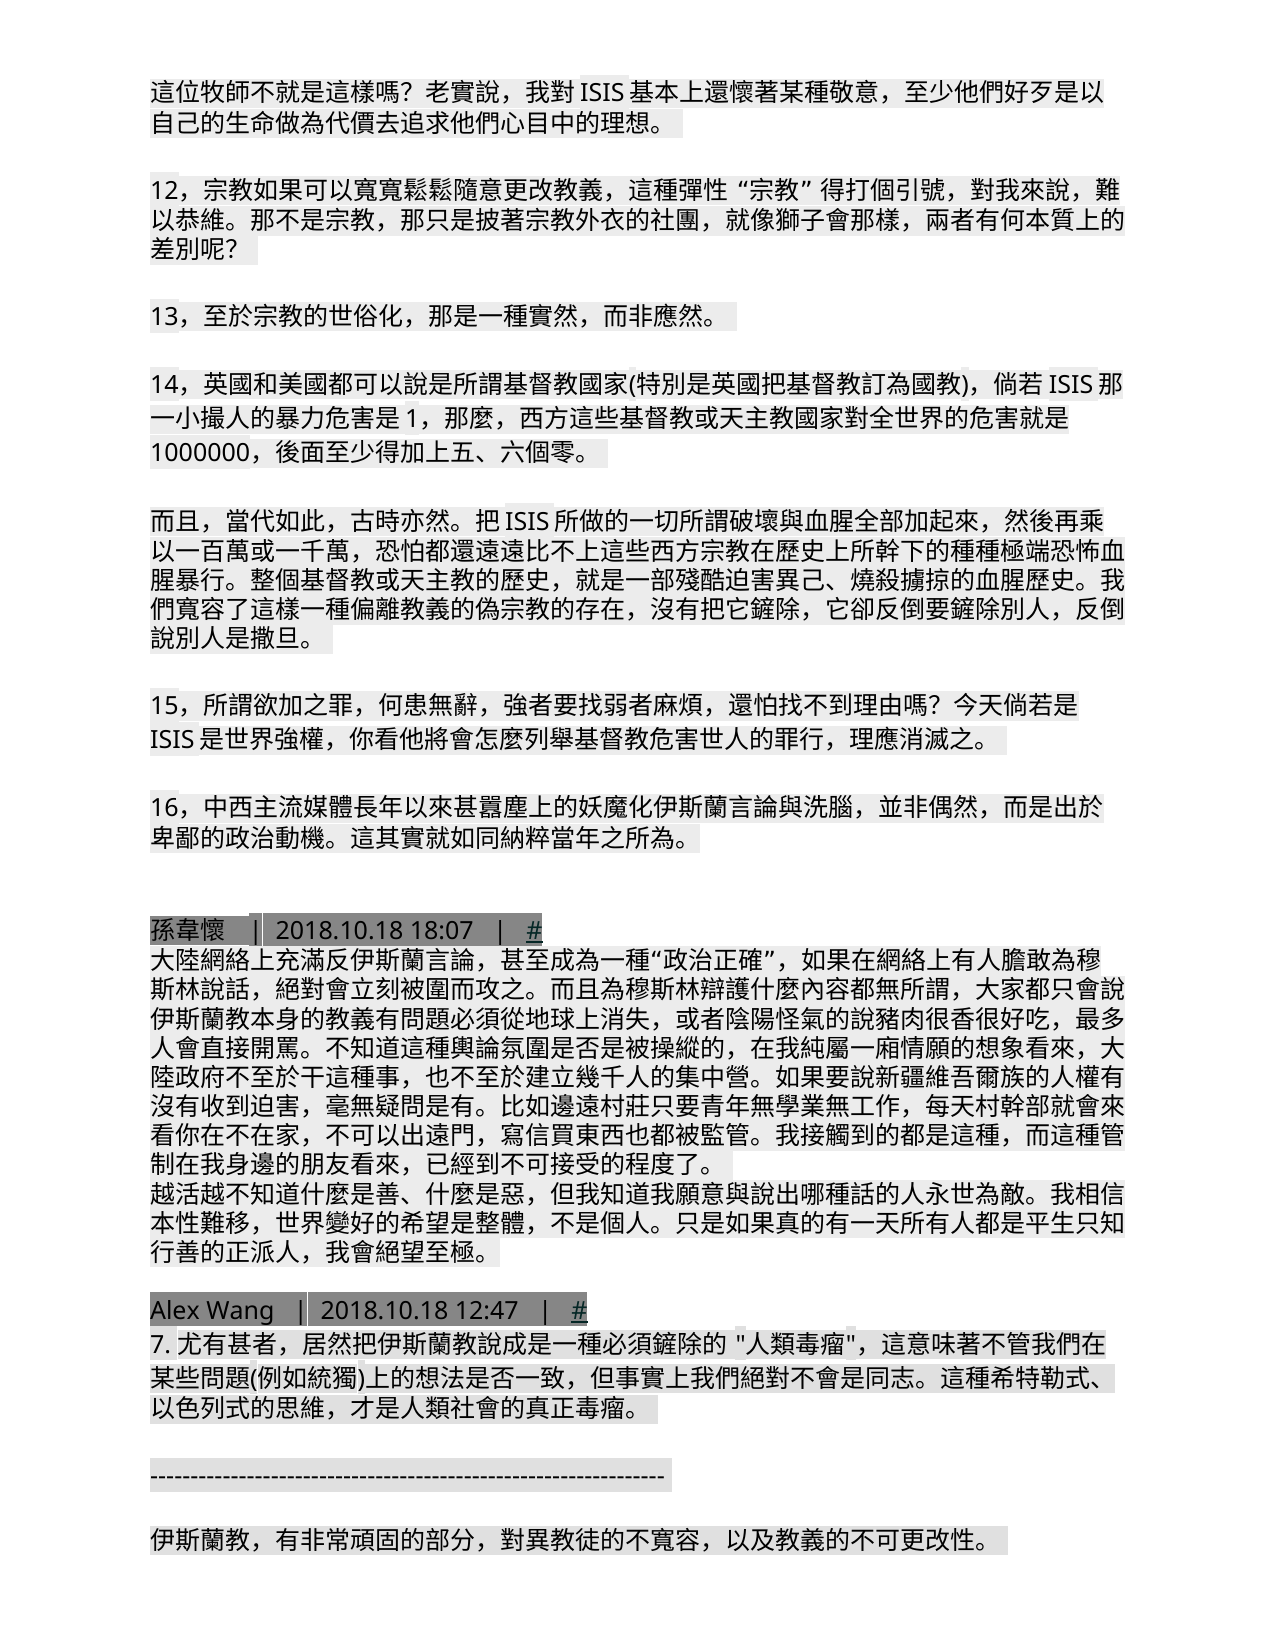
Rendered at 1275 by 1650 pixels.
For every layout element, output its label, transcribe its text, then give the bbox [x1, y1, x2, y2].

text （又續） 10，Alex Wang 你所推薦的牧師視頻： https://www.youtube.com/watch?v=n78RAvC1o1Q 我只看了前面大約四分鐘的內容，感覺很荒唐；我毫無疑問會把這樣的牧師定義為人渣等級的神棍。這樣一些言論，市面上四處可聞，相當卑鄙不是嗎？這位神棍是這麼說的： "各位從媒體都知道伊斯蘭國 (ISIS) 的惡行，但實際上更邪惡。他們殺害基督徒、小孩，甚至包括非基督徒，並且販賣女童做為性奴以籌措經費打聖戰，同時還摧毀伊拉克和敘利亞，包括教堂與千年遺跡等，都遭到破壞，真是相當駭人聽聞。伊斯蘭國並且還造成數百萬的難民！ 但我今天要追本溯源，查考歷史，來探討伊斯蘭國到底如何崛起。我還要講些我自己的親身經歷，看看神在世上如何工作。 首先，我要翻開聖經，其實我都會背啦，但你們有誰讀過這些經文嗎？你們知道耶穌為何降臨嗎？有一些經文談到這問題。我研究過耶穌自己如何說他自己為何降臨世上？有幾十節經文，出自祂所鍾愛的約翰門徒的手筆。耶穌提到，做為神的兒子顯現在世上，就是要消滅伊斯蘭國，消滅撒旦的作為。 我由衷相信，伊斯蘭國是邪惡、屬於惡魔的組織，目的就是為了偷竊、殺害與破壞。耶穌就是這樣形容撒旦，而伊斯蘭國就是專門幹這種事。主耶穌要我們和祂併肩作戰來消滅撒旦。因此，我們都是戰士，都是地面部隊或空軍，無論是藉著禱告或具體行動或捐獻，你我都有責任消滅伊斯蘭國。" 我的天啊！這些神棍真的是有夠無恥下流！睜眼說瞎話！看來，我的溝通能力又到了盡頭，我真不知道該怎麼說了。 11，這些衣冠楚楚的神棍人渣，他們根本不需要親自殺人，並不是因為他們道德崇高，而是因為他們有著更加恐怖千百萬倍的屠殺異己的方法。這就如同台灣的人渣政客們哪個會去持槍搶銀行？根本不需要。他們只須去酒店喬一喬事情，玩玩女人，或是打幾通電話，談談事，馬上就能搶到比搶銀行千百萬倍以上的暴利，不但沒有風險，而且還能整天滿口救國救民的漂亮話；自己搶還不夠，兒子女兒女婿丈母娘全部一舉雞犬昇天，個個吃得肥滋滋。 這位牧師不就是這樣嗎？老實說，我對ISIS基本上還懷著某種敬意，至少他們好歹是以自己的生命做為代價去追求他們心目中的理想。 12，宗教如果可以寬寬鬆鬆隨意更改教義，這種彈性 “宗教” 得打個引號，對我來說，難以恭維。那不是宗教，那只是披著宗教外衣的社團，就像獅子會那樣，兩者有何本質上的差別呢？ 13，至於宗教的世俗化，那是一種實然，而非應然。 14，英國和美國都可以說是所謂基督教國家(特別是英國把基督教訂為國教)，倘若ISIS那一小撮人的暴力危害是1，那麼，西方這些基督教或天主教國家對全世界的危害就是1000000，後面至少得加上五、六個零。 而且，當代如此，古時亦然。把ISIS所做的一切所謂破壞與血腥全部加起來，然後再乘以一百萬或一千萬，恐怕都還遠遠比不上這些西方宗教在歷史上所幹下的種種極端恐怖血腥暴行。整個基督教或天主教的歷史，就是一部殘酷迫害異己、燒殺擄掠的血腥歷史。我們寬容了這樣一種偏離教義的偽宗教的存在，沒有把它鏟除，它卻反倒要鏟除別人，反倒說別人是撒旦。 15，所謂欲加之罪，何患無辭，強者要找弱者麻煩，還怕找不到理由嗎？今天倘若是ISIS是世界強權，你看他將會怎麼列舉基督教危害世人的罪行，理應消滅之。 16，中西主流媒體長年以來甚囂塵上的妖魔化伊斯蘭言論與洗腦，並非偶然，而是出於卑鄙的政治動機。這其實就如同納粹當年之所為。 [150, 75, 1125, 853]
text 孫韋懷 | 2018.10.18 18:07 | # [150, 912, 1125, 946]
text 大陸網絡上充滿反伊斯蘭言論，甚至成為一種“政治正確”，如果在網絡上有人膽敢為穆斯林說話，絕對會立刻被圍而攻之。而且為穆斯林辯護什麼內容都無所謂，大家都只會說伊斯蘭教本身的教義有問題必須從地球上消失，或者陰陽怪氣的說豬肉很香很好吃，最多人會直接開罵。不知道這種輿論氛圍是否是被操縱的，在我純屬一廂情願的想象看來，大陸政府不至於干這種事，也不至於建立幾千人的集中營。如果要說新疆維吾爾族的人權有沒有收到迫害，毫無疑問是有。比如邊遠村莊只要青年無學業無工作，每天村幹部就會來看你在不在家，不可以出遠門，寫信買東西也都被監管。我接觸到的都是這種，而這種管制在我身邊的朋友看來，已經到不可接受的程度了。 越活越不知道什麼是善、什麼是惡，但我知道我願意與說出哪種話的人永世為敵。我相信本性難移，世界變好的希望是整體，不是個人。只是如果真的有一天所有人都是平生只知行善的正派人，我會絕望至極。 [150, 946, 1125, 1267]
text Alex Wang | 2018.10.18 12:47 | # [150, 1292, 1125, 1326]
text 7. 尤有甚者，居然把伊斯蘭教說成是一種必須鏟除的 "人類毒瘤"，這意味著不管我們在某些問題(例如統獨)上的想法是否一致，但事實上我們絕對不會是同志。這種希特勒式、以色列式的思維，才是人類社會的真正毒瘤。 ---------------------------------------------------------------- 伊斯蘭教，有非常頑固的部分，對異教徒的不寬容，以及教義的不可更改性。 [150, 1326, 1125, 1555]
